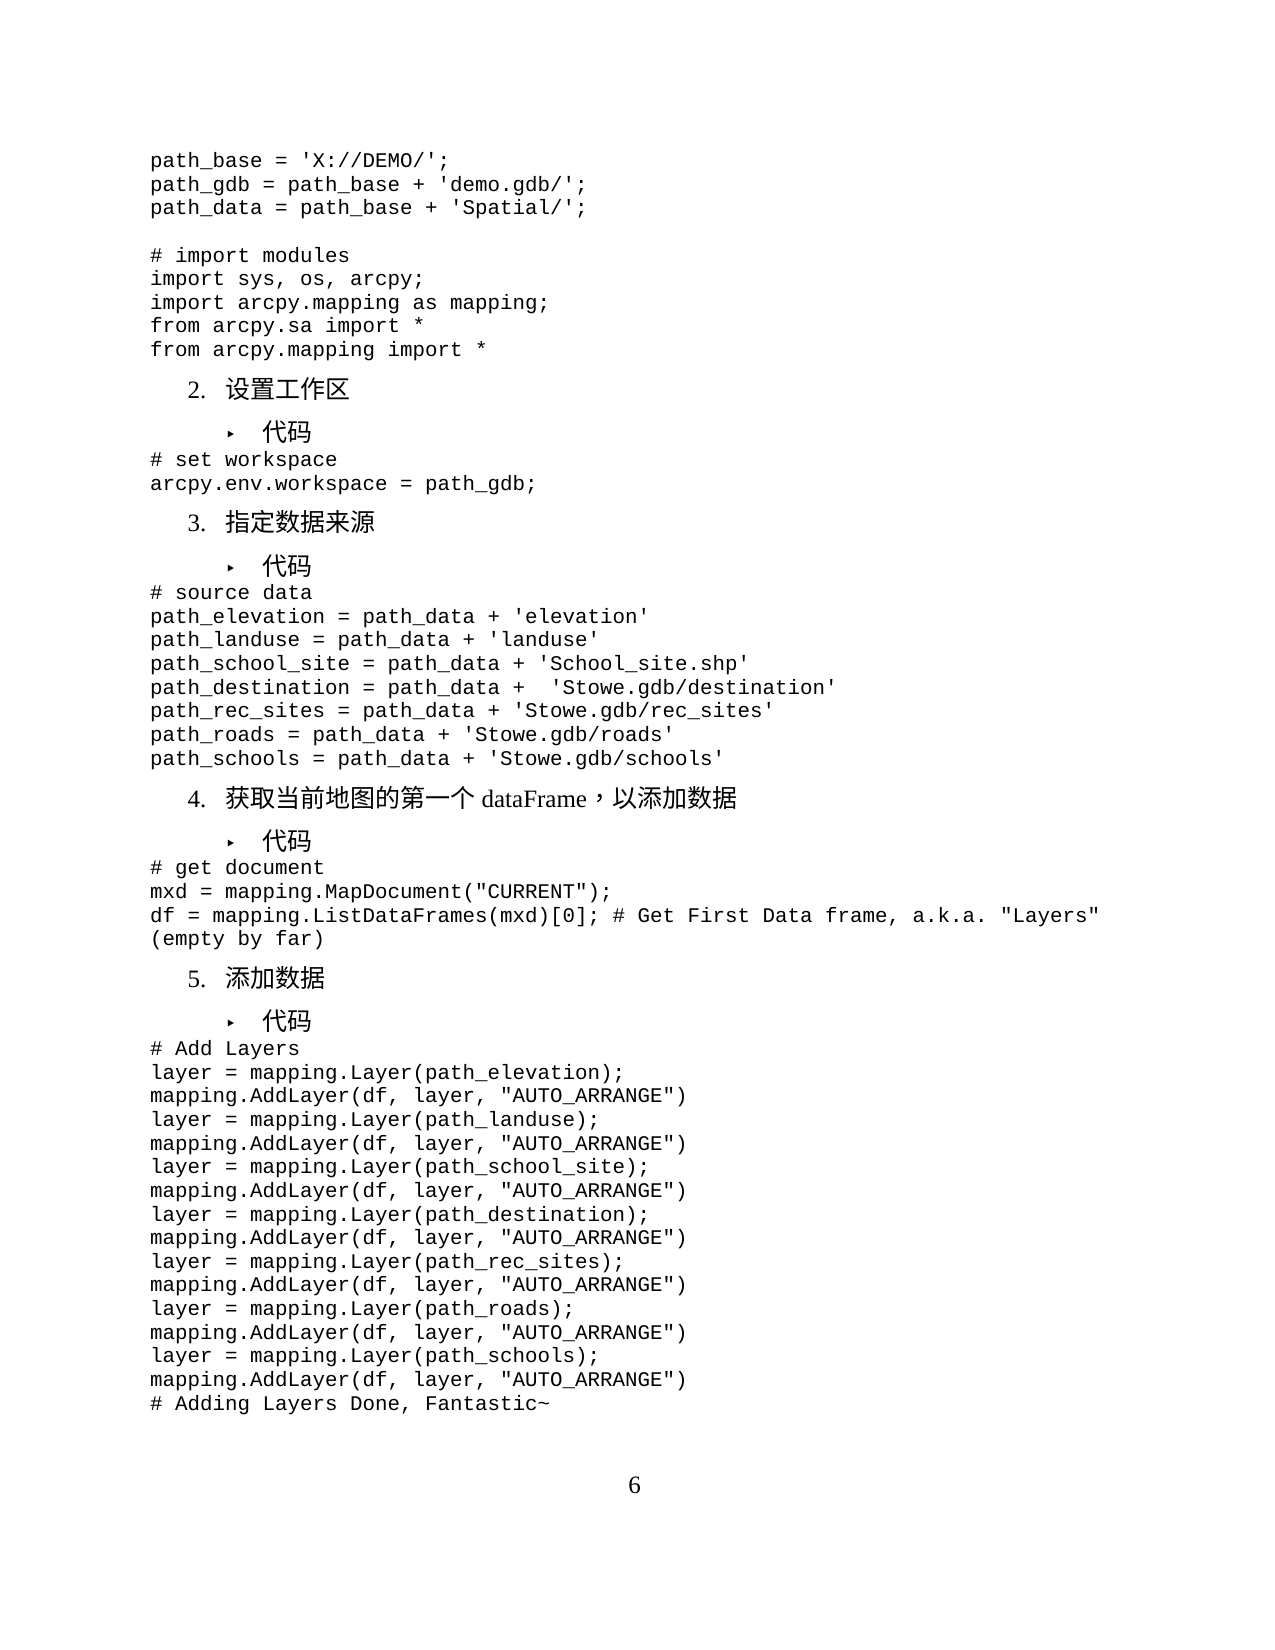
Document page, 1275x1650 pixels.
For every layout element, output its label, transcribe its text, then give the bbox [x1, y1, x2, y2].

text path_school_site = path_data + 'School_site.shp' [150, 653, 1125, 677]
text # import modules [150, 244, 1125, 268]
text path_roads = path_data + 'Stowe.gdb/roads' [150, 724, 1125, 748]
text layer = mapping.Layer(path_destination); [150, 1203, 1125, 1227]
text layer = mapping.Layer(path_roads); [150, 1298, 1125, 1322]
text mapping.AddLayer(df, layer, "AUTO_ARRANGE") [150, 1227, 1125, 1251]
list 代码 [225, 548, 1125, 582]
list 代码 [225, 1004, 1125, 1038]
text layer = mapping.Layer(path_landuse); [150, 1109, 1125, 1133]
text layer = mapping.Layer(path_schools); [150, 1345, 1125, 1369]
text mapping.AddLayer(df, layer, "AUTO_ARRANGE") [150, 1369, 1125, 1393]
text path_landuse = path_data + 'landuse' [150, 629, 1125, 653]
text path_schools = path_data + 'Stowe.gdb/schools' [150, 748, 1125, 771]
text path_gdb = path_base + 'demo.gdb/'; [150, 174, 1125, 197]
list 设置工作区 [187, 372, 1125, 406]
list 代码 [225, 823, 1125, 857]
text mxd = mapping.MapDocument("CURRENT"); [150, 881, 1125, 905]
text layer = mapping.Layer(path_rec_sites); [150, 1251, 1125, 1274]
text # get document [150, 857, 1125, 881]
text mapping.AddLayer(df, layer, "AUTO_ARRANGE") [150, 1085, 1125, 1109]
text mapping.AddLayer(df, layer, "AUTO_ARRANGE") [150, 1180, 1125, 1203]
text import sys, os, arcpy; [150, 268, 1125, 292]
text path_base = 'X://DEMO/'; [150, 150, 1125, 174]
text # Adding Layers Done, Fantastic~ [150, 1393, 1125, 1416]
text # Add Layers [150, 1038, 1125, 1062]
text mapping.AddLayer(df, layer, "AUTO_ARRANGE") [150, 1274, 1125, 1298]
text layer = mapping.Layer(path_elevation); [150, 1062, 1125, 1085]
text path_elevation = path_data + 'elevation' [150, 606, 1125, 629]
list 添加数据 [187, 961, 1125, 995]
text mapping.AddLayer(df, layer, "AUTO_ARRANGE") [150, 1133, 1125, 1156]
text path_data = path_base + 'Spatial/'; [150, 197, 1125, 221]
text arcpy.env.workspace = path_gdb; [150, 472, 1125, 496]
text from arcpy.sa import * [150, 316, 1125, 339]
text from arcpy.mapping import * [150, 339, 1125, 363]
text path_destination = path_data + 'Stowe.gdb/destination' [150, 677, 1125, 700]
list 代码 [225, 415, 1125, 449]
text # source data [150, 582, 1125, 606]
text layer = mapping.Layer(path_school_site); [150, 1156, 1125, 1180]
text mapping.AddLayer(df, layer, "AUTO_ARRANGE") [150, 1322, 1125, 1345]
text path_rec_sites = path_data + 'Stowe.gdb/rec_sites' [150, 700, 1125, 724]
text df = mapping.ListDataFrames(mxd)[0]; # Get First Data frame, a.k.a. "Layers" (empty by far) [150, 905, 1125, 952]
text import arcpy.mapping as mapping; [150, 292, 1125, 316]
text # set workspace [150, 449, 1125, 472]
list 指定数据来源 [187, 505, 1125, 539]
list 获取当前地图的第一个 dataFrame，以添加数据 [187, 780, 1125, 814]
